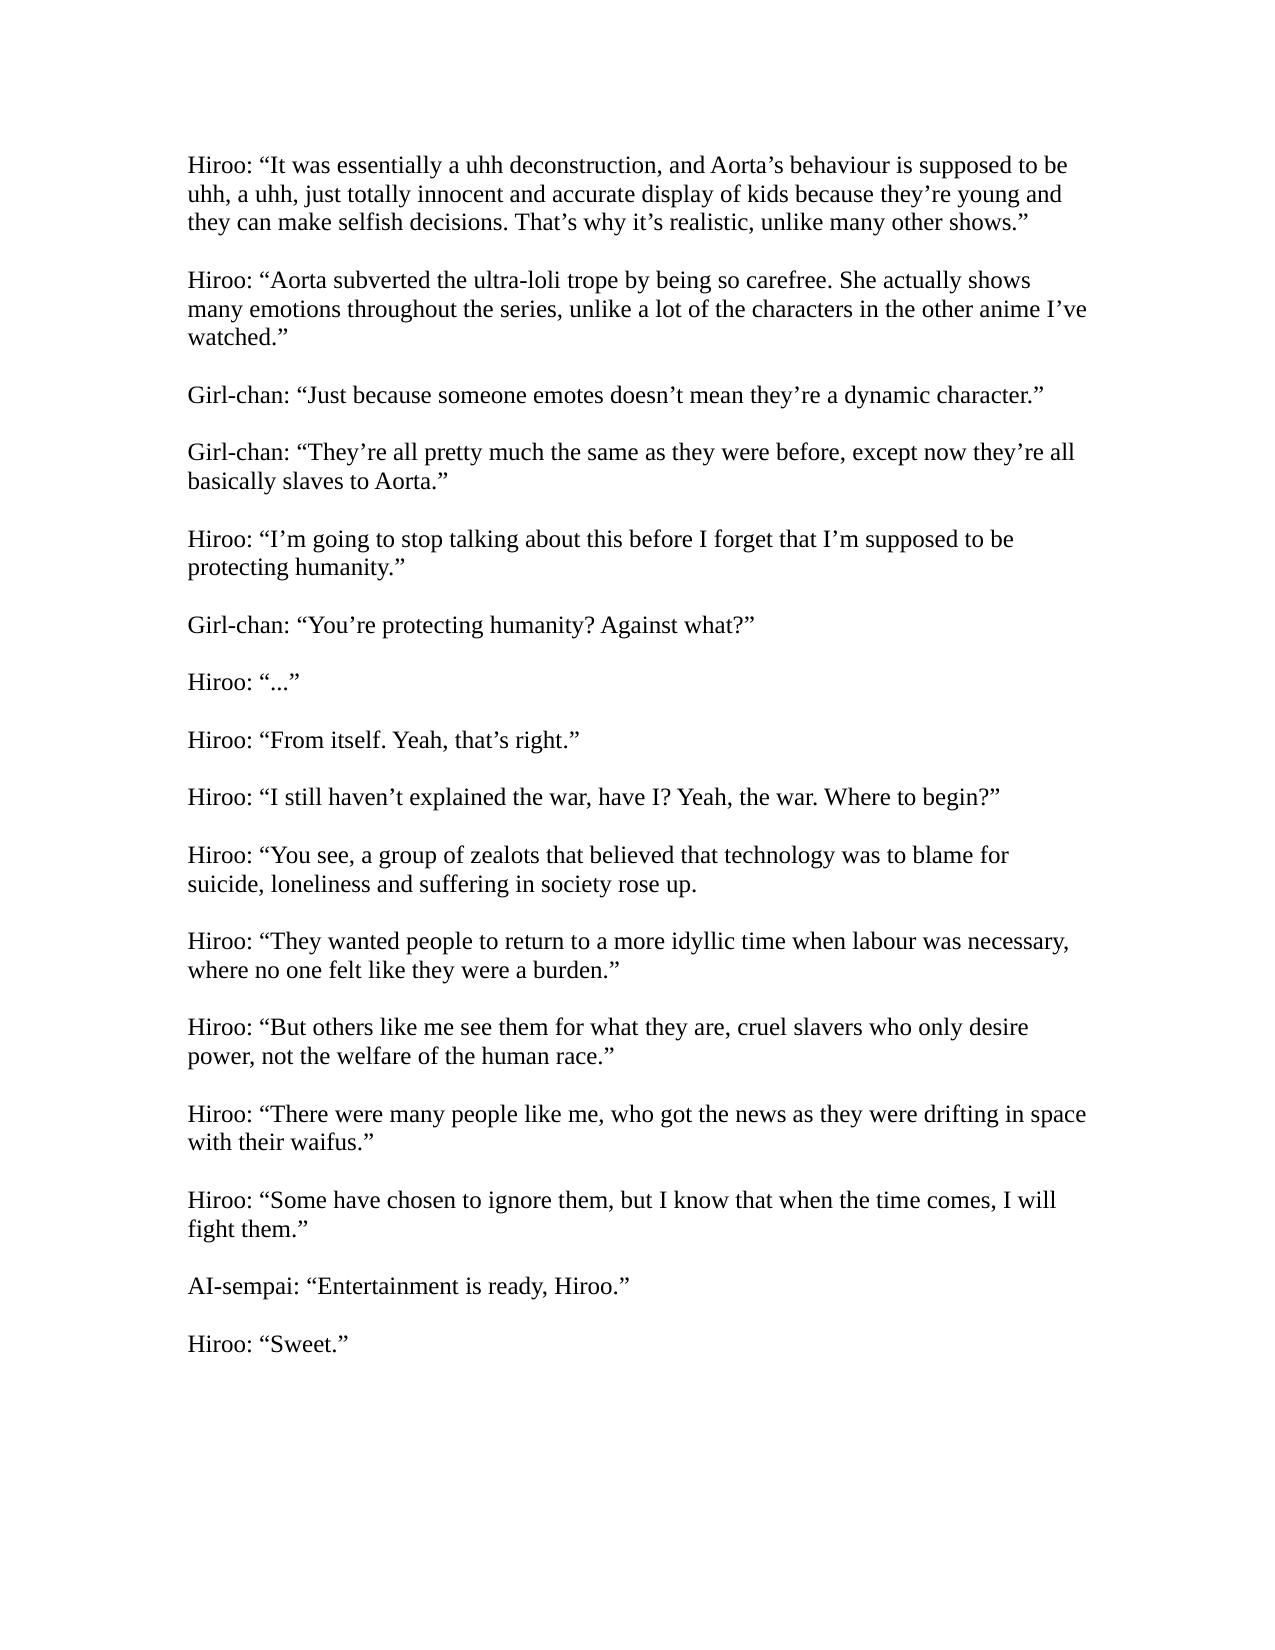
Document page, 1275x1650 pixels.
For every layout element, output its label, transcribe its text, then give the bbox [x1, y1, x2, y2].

text Hiroo: “Sweet.” [187, 1329, 1087, 1357]
text AI-sempai: “Entertainment is ready, Hiroo.” [187, 1271, 1087, 1300]
text Hiroo: “I still haven’t explained the war, have I? Yeah, the war. Where to begin?” [187, 782, 1087, 811]
text Hiroo: “You see, a group of zealots that believed that technology was to blame for suicide, loneliness and suffering in society rose up. [187, 840, 1087, 897]
text Hiroo: “I’m going to stop talking about this before I forget that I’m supposed to be protecting humanity.” [187, 524, 1087, 581]
text Hiroo: “From itself. Yeah, that’s right.” [187, 725, 1087, 754]
text Girl-chan: “You’re protecting humanity? Against what?” [187, 610, 1087, 639]
text Hiroo: “...” [187, 667, 1087, 696]
text Girl-chan: “They’re all pretty much the same as they were before, except now they’re all basically slaves to Aorta.” [187, 437, 1087, 495]
text Hiroo: “Aorta subverted the ultra-loli trope by being so carefree. She actually shows many emotions throughout the series, unlike a lot of the characters in the other anime I’ve watched.” [187, 265, 1087, 351]
text Hiroo: “It was essentially a uhh deconstruction, and Aorta’s behaviour is supposed to be uhh, a uhh, just totally innocent and accurate display of kids because they’re young and they can make selfish decisions. That’s why it’s realistic, unlike many other shows.” [187, 150, 1087, 236]
text Girl-chan: “Just because someone emotes doesn’t mean they’re a dynamic character.” [187, 380, 1087, 409]
text Hiroo: “But others like me see them for what they are, cruel slavers who only desire power, not the welfare of the human race.” [187, 1012, 1087, 1070]
text Hiroo: “There were many people like me, who got the news as they were drifting in space with their waifus.” [187, 1099, 1087, 1156]
text Hiroo: “Some have chosen to ignore them, but I know that when the time comes, I will fight them.” [187, 1185, 1087, 1242]
text Hiroo: “They wanted people to return to a more idyllic time when labour was necessary, where no one felt like they were a burden.” [187, 926, 1087, 984]
